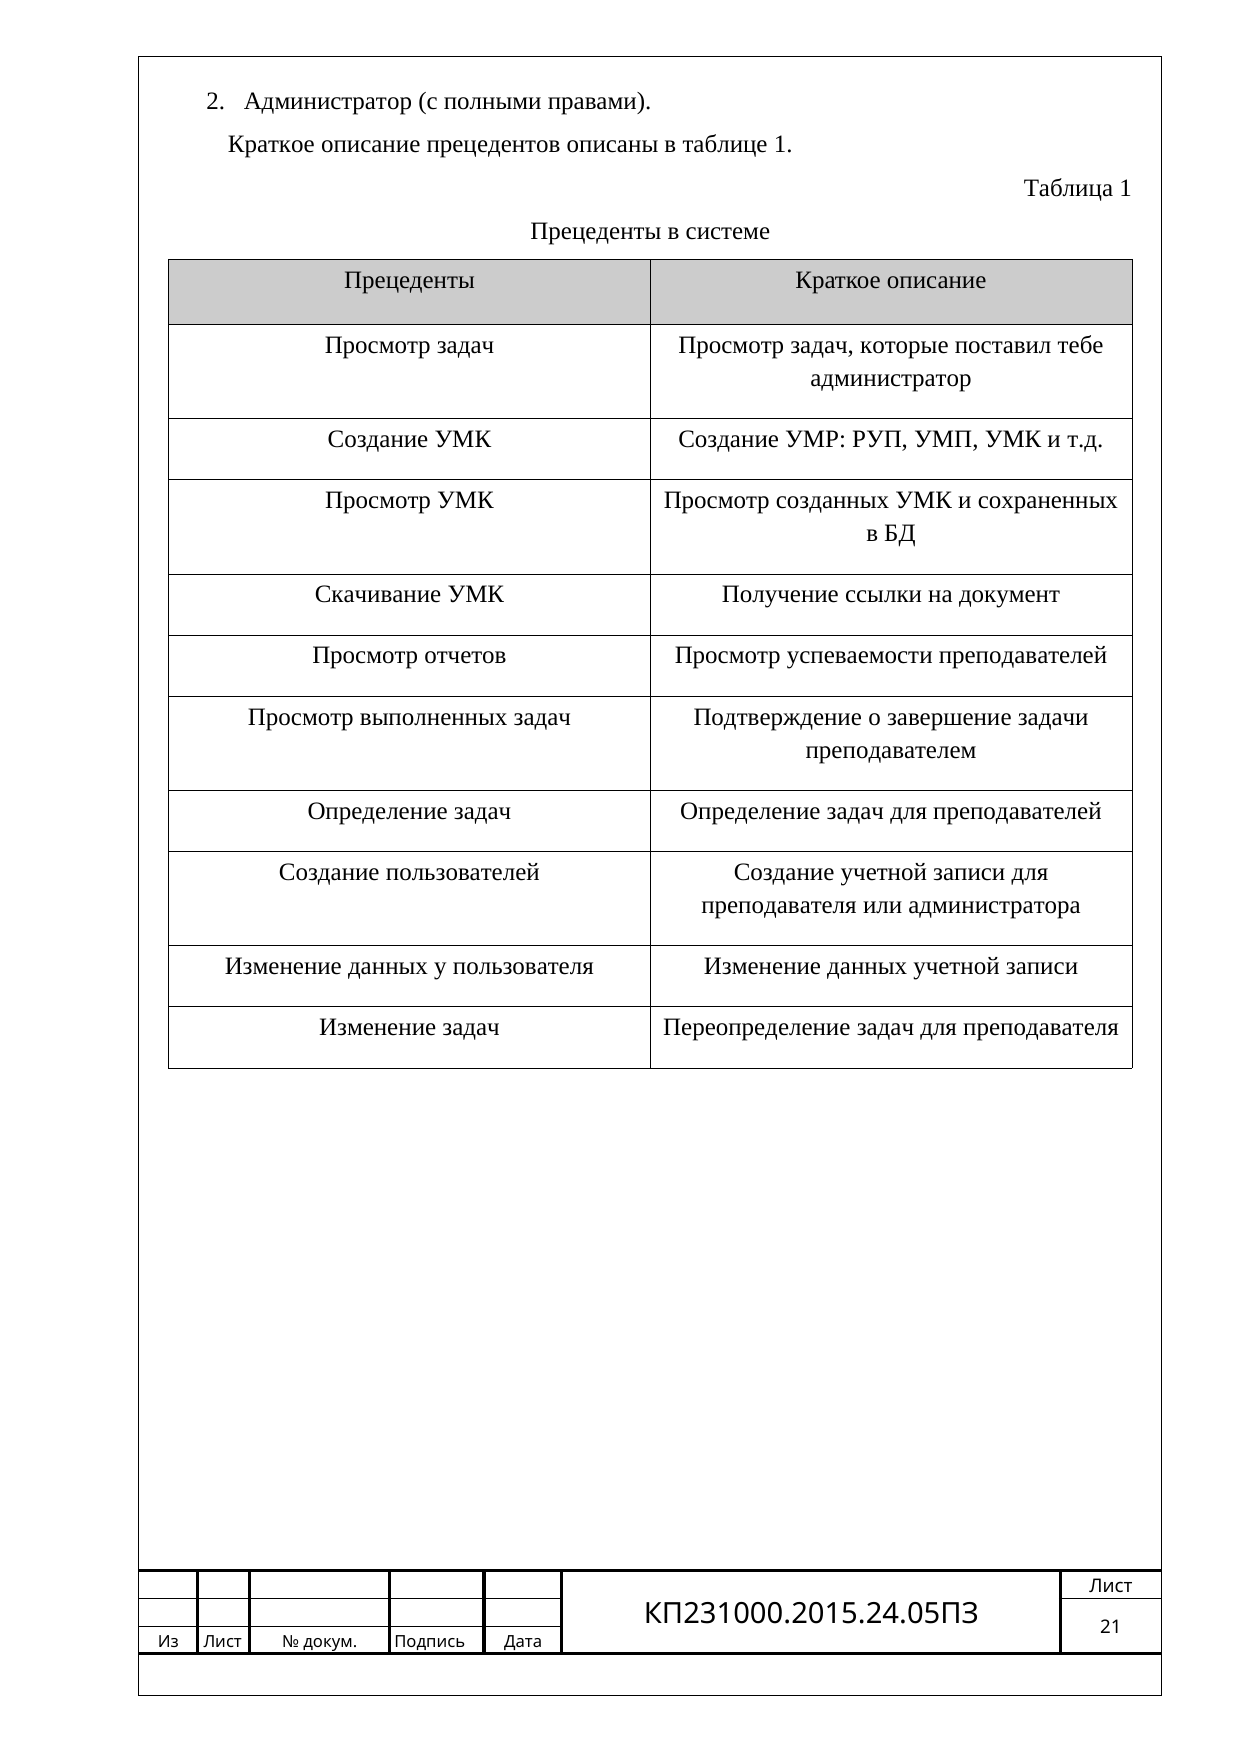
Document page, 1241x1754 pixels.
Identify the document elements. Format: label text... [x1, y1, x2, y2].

text Таблица 1 [168, 173, 1132, 201]
table_cell Изменение задач [169, 1007, 650, 1068]
table_cell Создание УМР: РУП, УМП, УМК и т.д. [651, 419, 1132, 479]
table_header Прецеденты [169, 260, 650, 324]
table_cell Просмотр задач, которые поставил тебе администратор [651, 325, 1132, 418]
table_cell Изменение данных учетной записи [651, 946, 1132, 1006]
table_cell Просмотр созданных УМК и сохраненных в БД [651, 480, 1132, 573]
text Краткое описание прецедентов описаны в таблице 1. [168, 129, 1132, 158]
list Администратор (с полными правами). [206, 86, 1132, 115]
text Прецеденты в системе [168, 216, 1132, 244]
table_cell Просмотр отчетов [169, 636, 650, 696]
table_cell Создание УМК [169, 419, 650, 479]
table_cell Просмотр УМК [169, 480, 650, 573]
table_cell Подтверждение о завершение задачи преподавателем [651, 697, 1132, 790]
table_cell Определение задач для преподавателей [651, 791, 1132, 851]
table_cell Просмотр успеваемости преподавателей [651, 636, 1132, 696]
table_cell Получение ссылки на документ [651, 575, 1132, 635]
table_cell Изменение данных у пользователя [169, 946, 650, 1006]
table_cell Создание пользователей [169, 852, 650, 945]
table_cell Определение задач [169, 791, 650, 851]
table_cell Переопределение задач для преподавателя [651, 1007, 1132, 1068]
table_header Краткое описание [651, 260, 1132, 324]
table_cell Создание учетной записи для преподавателя или администратора [651, 852, 1132, 945]
table_cell Скачивание УМК [169, 575, 650, 635]
table_cell Просмотр выполненных задач [169, 697, 650, 790]
table_cell Просмотр задач [169, 325, 650, 418]
